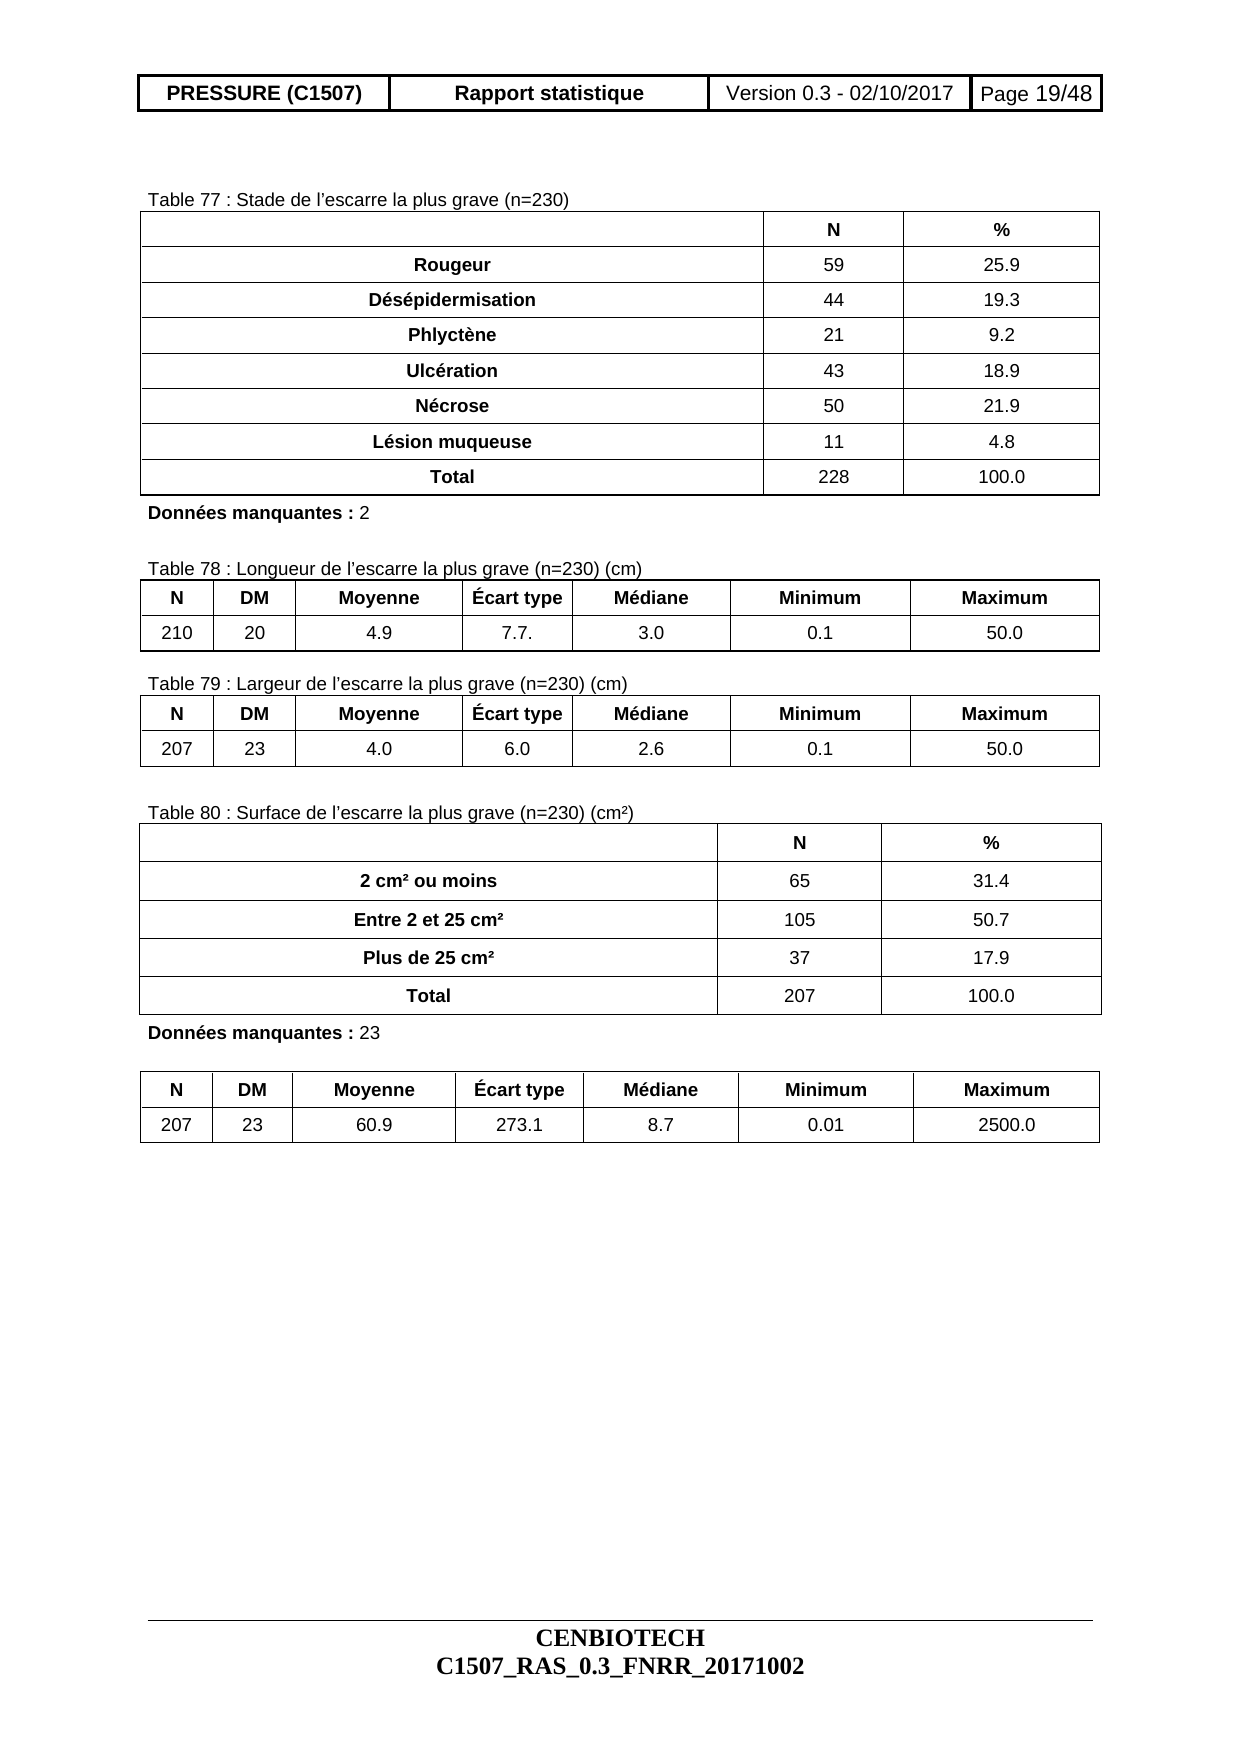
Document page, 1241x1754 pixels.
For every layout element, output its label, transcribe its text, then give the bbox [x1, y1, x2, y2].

table_cell Total [141, 460, 763, 494]
table_cell 50.0 [911, 616, 1099, 650]
table_cell 37 [718, 939, 881, 976]
table_cell 20 [214, 616, 295, 650]
text Données manquantes : 2 [148, 502, 1093, 523]
table_cell 21.9 [904, 389, 1099, 423]
table_cell 19.3 [904, 283, 1099, 317]
table_header N [141, 581, 213, 615]
table_cell 31.4 [882, 862, 1101, 899]
table_cell 23 [213, 1108, 292, 1142]
table_cell 4.9 [296, 616, 462, 650]
table_cell Ulcération [141, 354, 763, 388]
table_header DM [213, 1072, 292, 1106]
table_cell 207 [141, 1108, 212, 1142]
table_cell 4.8 [904, 424, 1099, 459]
table_header % [904, 212, 1099, 246]
table_header Minimum [739, 1072, 913, 1106]
table_cell Total [140, 977, 717, 1014]
table_cell 0.1 [731, 616, 910, 650]
table_cell 273.1 [456, 1108, 583, 1142]
table_cell 50.7 [882, 901, 1101, 938]
table_cell 9.2 [904, 318, 1099, 352]
table_cell 65 [718, 862, 881, 899]
table_header Médiane [584, 1072, 738, 1106]
table_header Maximum [911, 696, 1099, 730]
table_header N [764, 212, 903, 246]
text Table 80 : Surface de l’escarre la plus grave (n=230) (cm²) [148, 801, 1093, 823]
table_cell 0.1 [731, 731, 910, 766]
table_cell 18.9 [904, 354, 1099, 388]
table_cell Phlyctène [141, 318, 763, 352]
table_header Moyenne [296, 696, 462, 730]
table_cell 8.7 [584, 1108, 738, 1142]
table_header Minimum [731, 696, 910, 730]
table_cell 50.0 [911, 731, 1099, 766]
table_cell 21 [764, 318, 903, 352]
table_header Médiane [573, 696, 730, 730]
table_cell 44 [764, 283, 903, 317]
table_cell 100.0 [882, 977, 1101, 1014]
table_header N [141, 696, 213, 730]
table_header Maximum [911, 581, 1099, 615]
table_header Moyenne [293, 1072, 455, 1106]
text Table 79 : Largeur de l’escarre la plus grave (n=230) (cm) [148, 673, 1093, 695]
table_cell 4.0 [296, 731, 462, 766]
table_cell 2500.0 [914, 1108, 1099, 1142]
table_cell 60.9 [293, 1108, 455, 1142]
table_cell 2.6 [573, 731, 730, 766]
table_cell 2 cm² ou moins [140, 862, 717, 899]
table_header N [718, 824, 881, 861]
table_header Maximum [914, 1072, 1099, 1106]
table_cell 207 [718, 977, 881, 1014]
table_cell 0.01 [739, 1108, 913, 1142]
table_cell 228 [764, 460, 903, 494]
table_header Minimum [731, 581, 910, 615]
table_cell Plus de 25 cm² [140, 939, 717, 976]
table_cell 50 [764, 389, 903, 423]
table_cell 210 [141, 616, 213, 650]
table_header Écart type [456, 1072, 583, 1106]
table_header Écart type [463, 581, 572, 615]
table_header % [882, 824, 1101, 861]
table_cell Désépidermisation [141, 283, 763, 317]
table_cell Nécrose [141, 389, 763, 423]
table_cell 3.0 [573, 616, 730, 650]
table_cell Lésion muqueuse [141, 424, 763, 459]
table_cell 43 [764, 354, 903, 388]
text Table 77 : Stade de l’escarre la plus grave (n=230) [148, 189, 1093, 211]
table_cell 100.0 [904, 460, 1099, 494]
table_header DM [214, 696, 295, 730]
table_header Écart type [463, 696, 572, 730]
table_header N [141, 1072, 212, 1106]
table_cell 7.7. [463, 616, 572, 650]
table_cell 105 [718, 901, 881, 938]
text Table 78 : Longueur de l’escarre la plus grave (n=230) (cm) [148, 557, 1093, 579]
table_cell Entre 2 et 25 cm² [140, 901, 717, 938]
table_header Médiane [573, 581, 730, 615]
text Données manquantes : 23 [148, 1021, 1093, 1043]
table_cell 207 [141, 731, 213, 766]
table_cell 23 [214, 731, 295, 766]
table_cell 25.9 [904, 247, 1099, 282]
table_header DM [214, 581, 295, 615]
table_header [140, 824, 717, 861]
table_cell Rougeur [141, 247, 763, 282]
table_cell 59 [764, 247, 903, 282]
table_header [141, 212, 763, 246]
table_header Moyenne [296, 581, 462, 615]
table_cell 17.9 [882, 939, 1101, 976]
table_cell 11 [764, 424, 903, 459]
table_cell 6.0 [463, 731, 572, 766]
